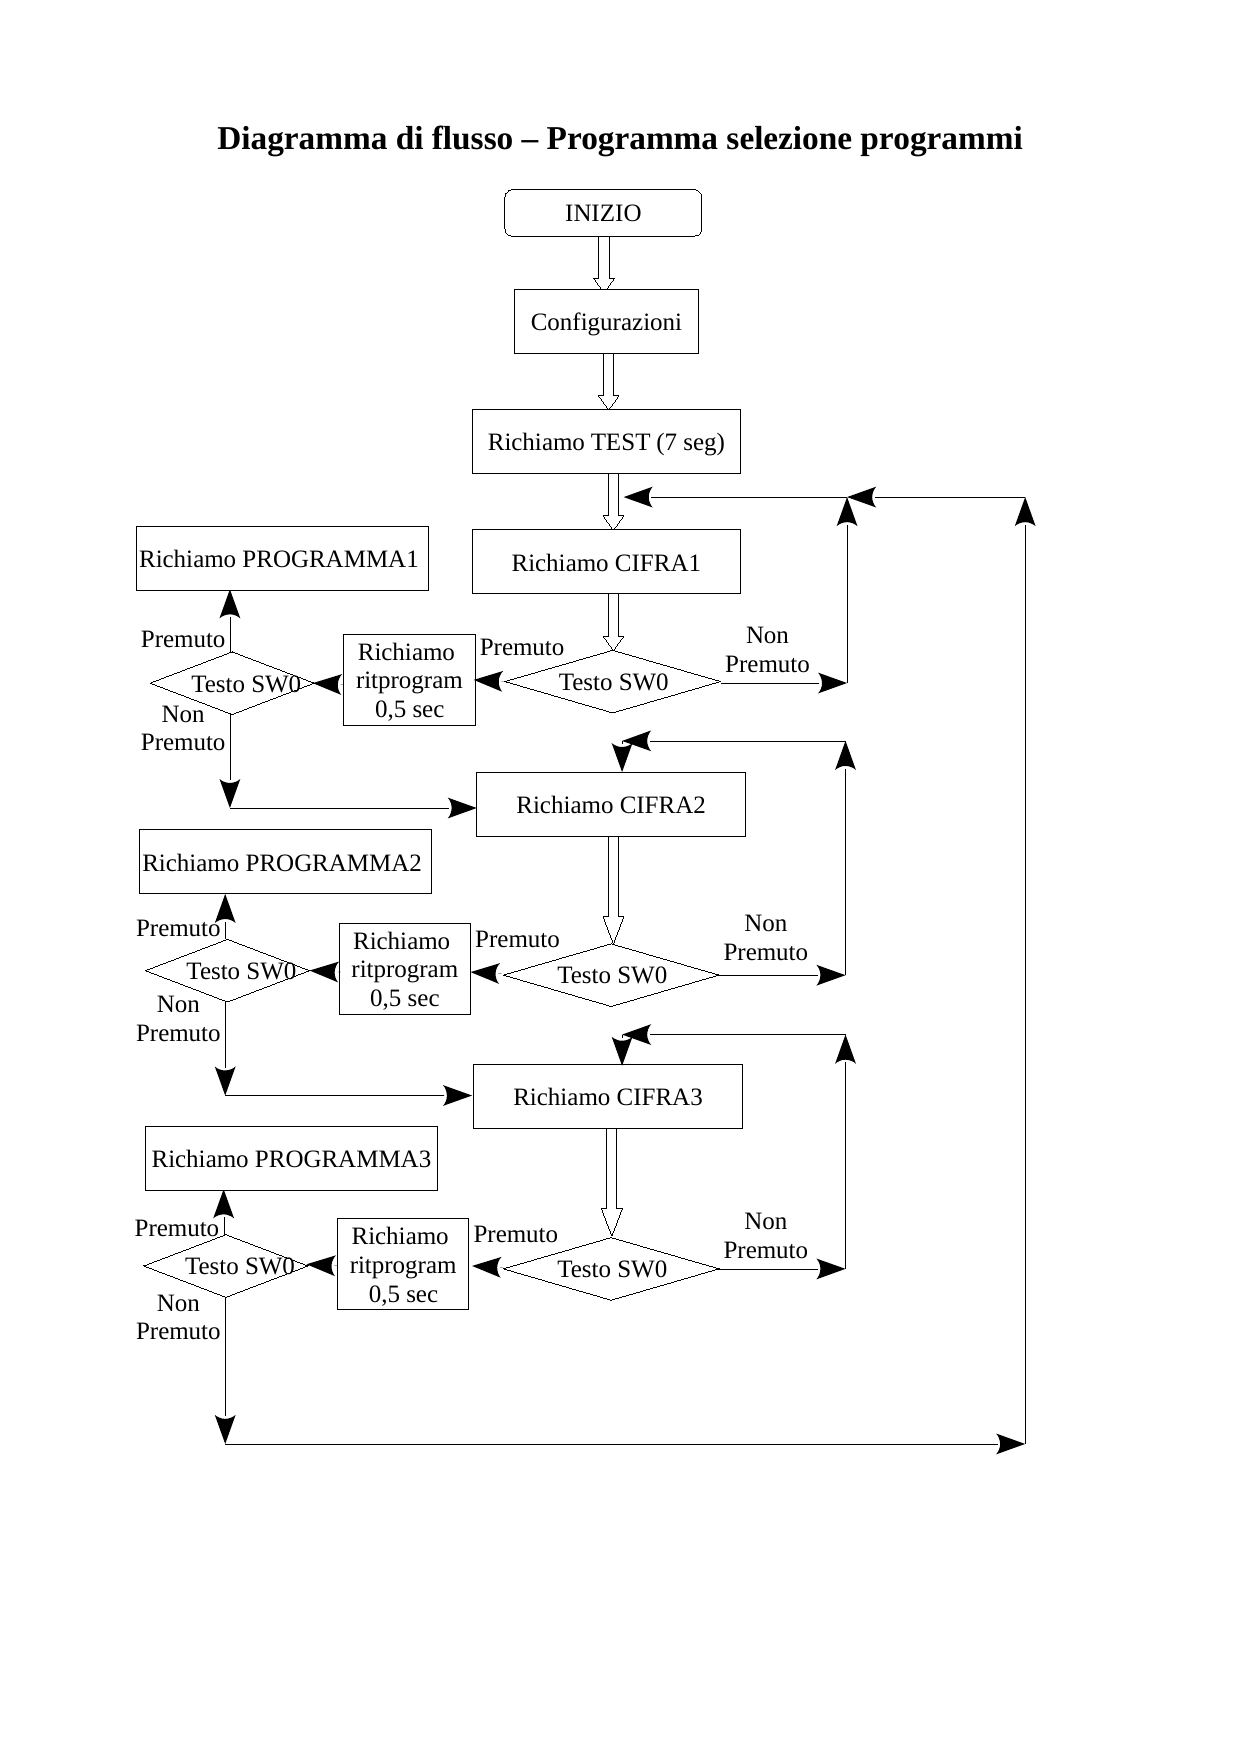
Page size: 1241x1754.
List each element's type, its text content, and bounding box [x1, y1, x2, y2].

text Diagramma di flusso – Programma selezione programmi [118, 118, 1122, 156]
